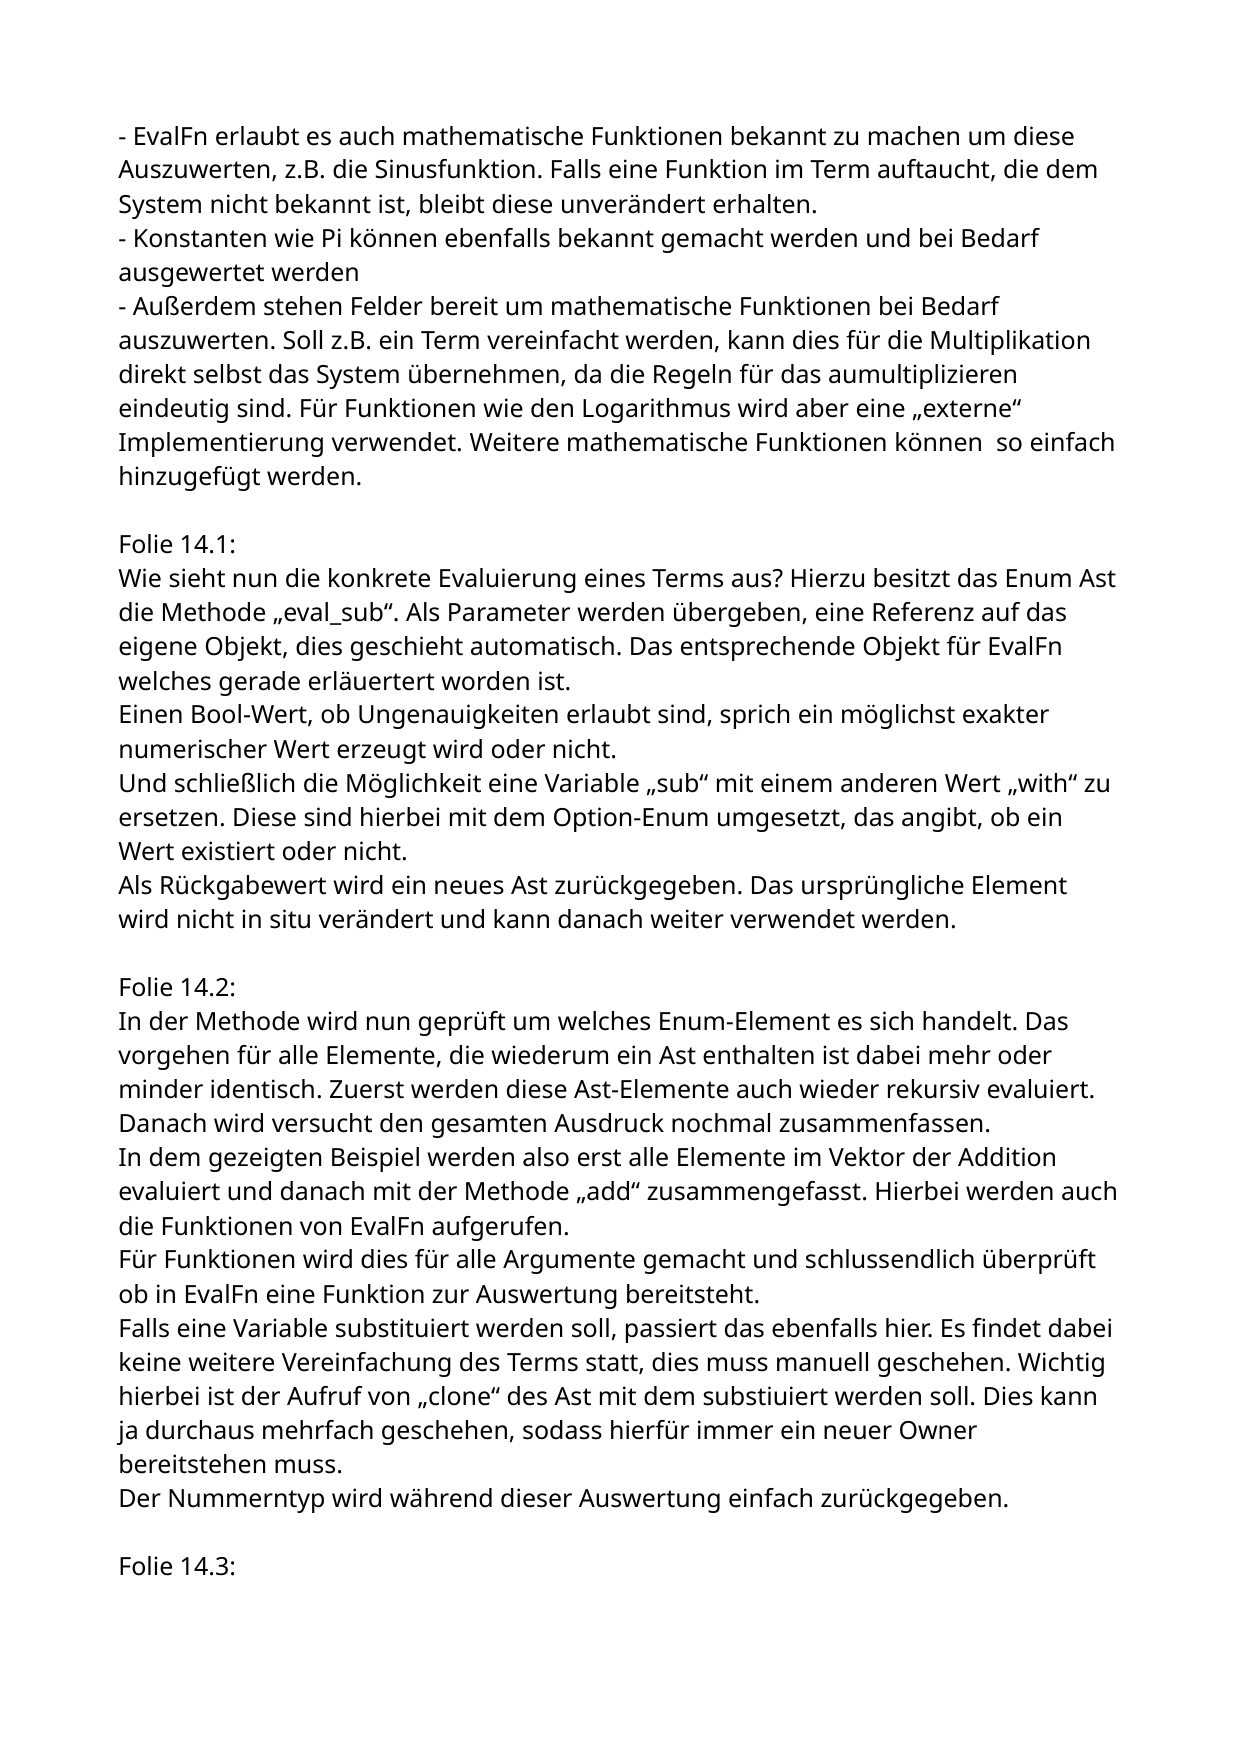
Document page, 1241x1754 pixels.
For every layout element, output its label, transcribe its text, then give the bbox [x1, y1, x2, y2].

text In der Methode wird nun geprüft um welches Enum-Element es sich handelt. Das vorgehen für alle Elemente, die wiederum ein Ast enthalten ist dabei mehr oder minder identisch. Zuerst werden diese Ast-Elemente auch wieder rekursiv evaluiert. Danach wird versucht den gesamten Ausdruck nochmal zusammenfassen. [118, 1004, 1122, 1140]
text - Außerdem stehen Felder bereit um mathematische Funktionen bei Bedarf auszuwerten. Soll z.B. ein Term vereinfacht werden, kann dies für die Multiplikation direkt selbst das System übernehmen, da die Regeln für das aumultiplizieren eindeutig sind. Für Funktionen wie den Logarithmus wird aber eine „externe“ Implementierung verwendet. Weitere mathematische Funktionen können so einfach hinzugefügt werden. [118, 288, 1122, 493]
text - Konstanten wie Pi können ebenfalls bekannt gemacht werden und bei Bedarf ausgewertet werden [118, 220, 1122, 288]
text In dem gezeigten Beispiel werden also erst alle Elemente im Vektor der Addition evaluiert und danach mit der Methode „add“ zusammengefasst. Hierbei werden auch die Funktionen von EvalFn aufgerufen. [118, 1140, 1122, 1242]
text Wie sieht nun die konkrete Evaluierung eines Terms aus? Hierzu besitzt das Enum Ast die Methode „eval_sub“. Als Parameter werden übergeben, eine Referenz auf das eigene Objekt, dies geschieht automatisch. Das entsprechende Objekt für EvalFn welches gerade erläuertert worden ist. [118, 561, 1122, 697]
text Und schließlich die Möglichkeit eine Variable „sub“ mit einem anderen Wert „with“ zu ersetzen. Diese sind hierbei mit dem Option-Enum umgesetzt, das angibt, ob ein Wert existiert oder nicht. [118, 765, 1122, 867]
text Der Nummerntyp wird während dieser Auswertung einfach zurückgegeben. [118, 1481, 1122, 1515]
text Für Funktionen wird dies für alle Argumente gemacht und schlussendlich überprüft ob in EvalFn eine Funktion zur Auswertung bereitsteht. [118, 1242, 1122, 1310]
text - EvalFn erlaubt es auch mathematische Funktionen bekannt zu machen um diese Auszuwerten, z.B. die Sinusfunktion. Falls eine Funktion im Term auftaucht, die dem System nicht bekannt ist, bleibt diese unverändert erhalten. [118, 118, 1122, 220]
text Als Rückgabewert wird ein neues Ast zurückgegeben. Das ursprüngliche Element wird nicht in situ verändert und kann danach weiter verwendet werden. [118, 867, 1122, 936]
text Folie 14.2: [118, 970, 1122, 1004]
text Folie 14.1: [118, 527, 1122, 561]
text Folie 14.3: [118, 1549, 1122, 1583]
text Einen Bool-Wert, ob Ungenauigkeiten erlaubt sind, sprich ein möglichst exakter numerischer Wert erzeugt wird oder nicht. [118, 697, 1122, 765]
text Falls eine Variable substituiert werden soll, passiert das ebenfalls hier. Es findet dabei keine weitere Vereinfachung des Terms statt, dies muss manuell geschehen. Wichtig hierbei ist der Aufruf von „clone“ des Ast mit dem substiuiert werden soll. Dies kann ja durchaus mehrfach geschehen, sodass hierfür immer ein neuer Owner bereitstehen muss. [118, 1310, 1122, 1481]
